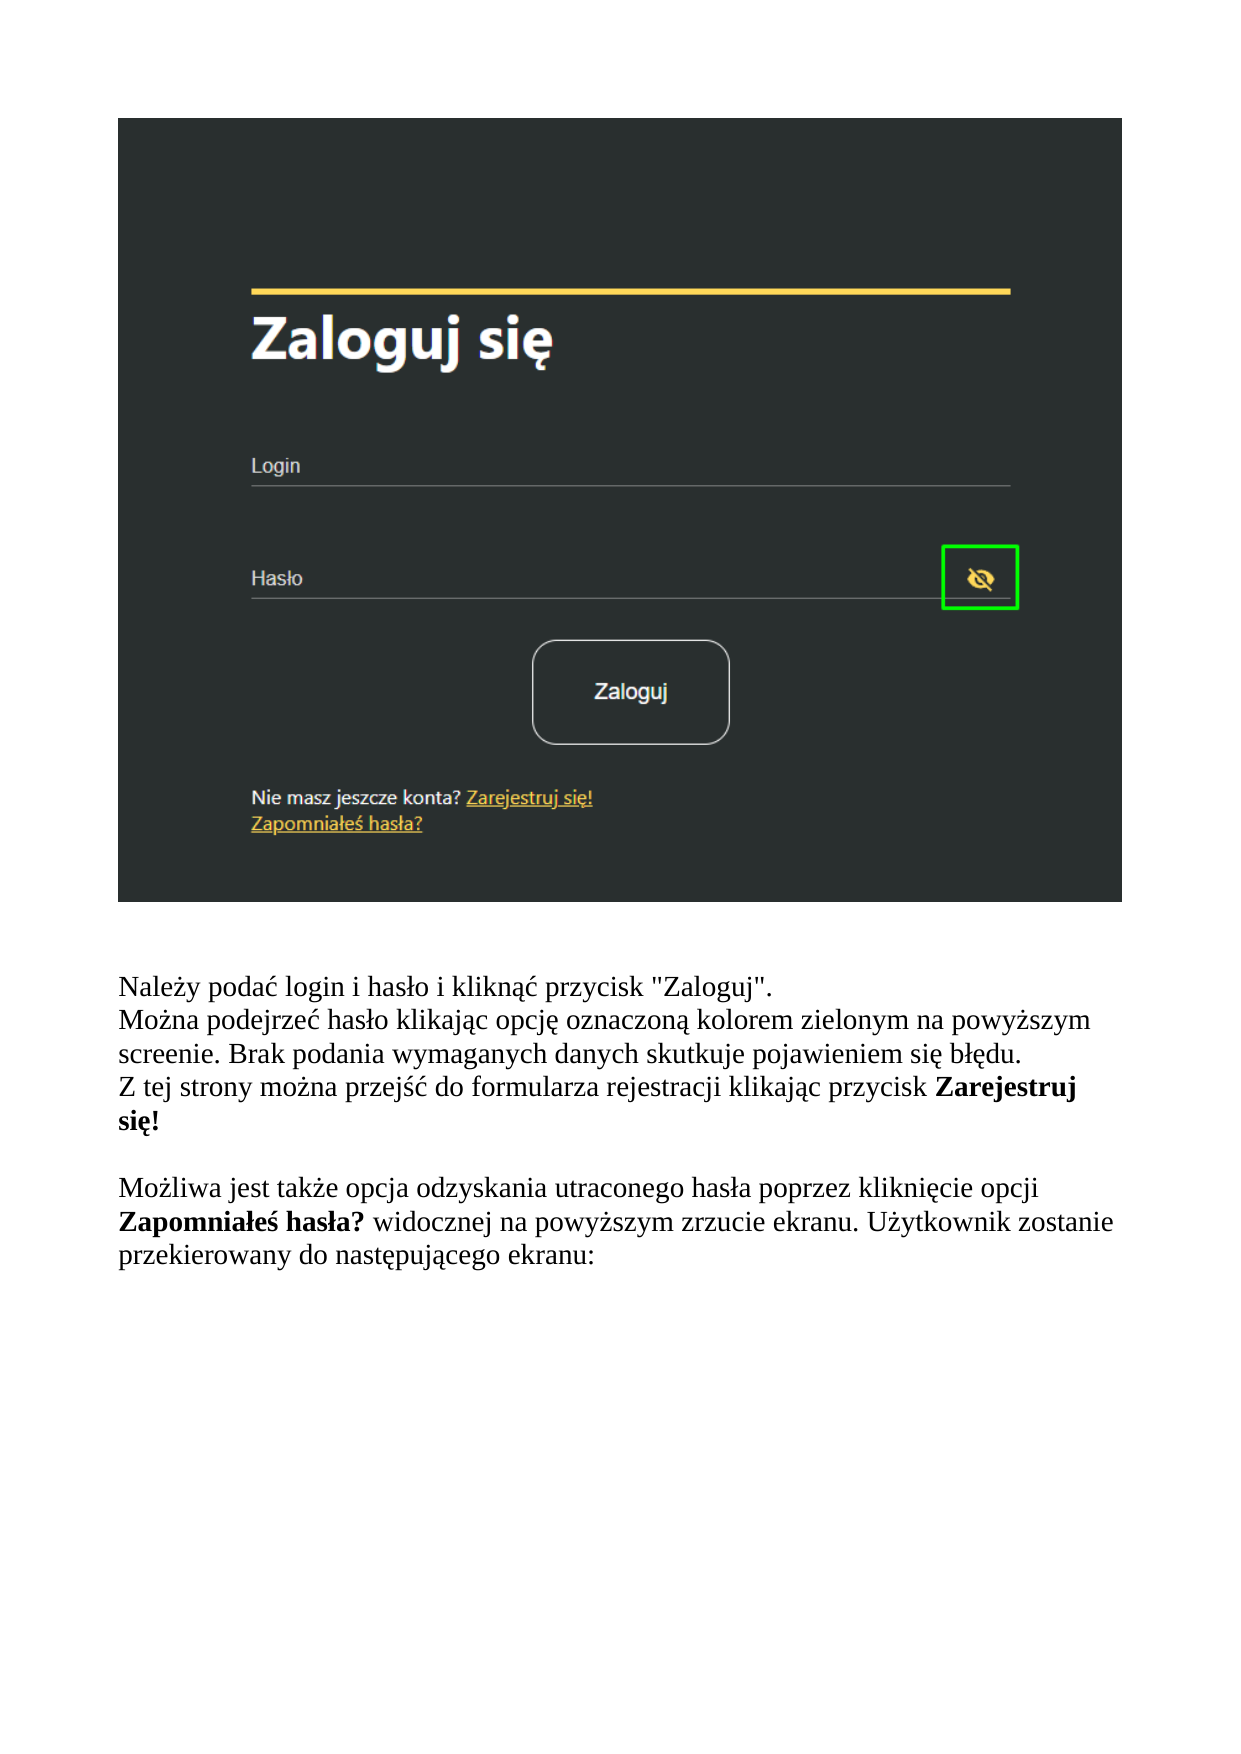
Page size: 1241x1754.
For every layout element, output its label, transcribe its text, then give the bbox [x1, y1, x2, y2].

text Możliwa jest także opcja odzyskania utraconego hasła poprzez kliknięcie opcji Zapomniałeś hasła? widocznej na powyższym zrzucie ekranu. Użytkownik zostanie przekierowany do następującego ekranu: [118, 1170, 1122, 1271]
picture [118, 118, 1122, 902]
text Można podejrzeć hasło klikając opcję oznaczoną kolorem zielonym na powyższym screenie. Brak podania wymaganych danych skutkuje pojawieniem się błędu. [118, 1002, 1122, 1069]
text Należy podać login i hasło i kliknąć przycisk "Zaloguj". [118, 969, 1122, 1002]
text Z tej strony można przejść do formularza rejestracji klikając przycisk Zarejestruj się! [118, 1069, 1122, 1137]
